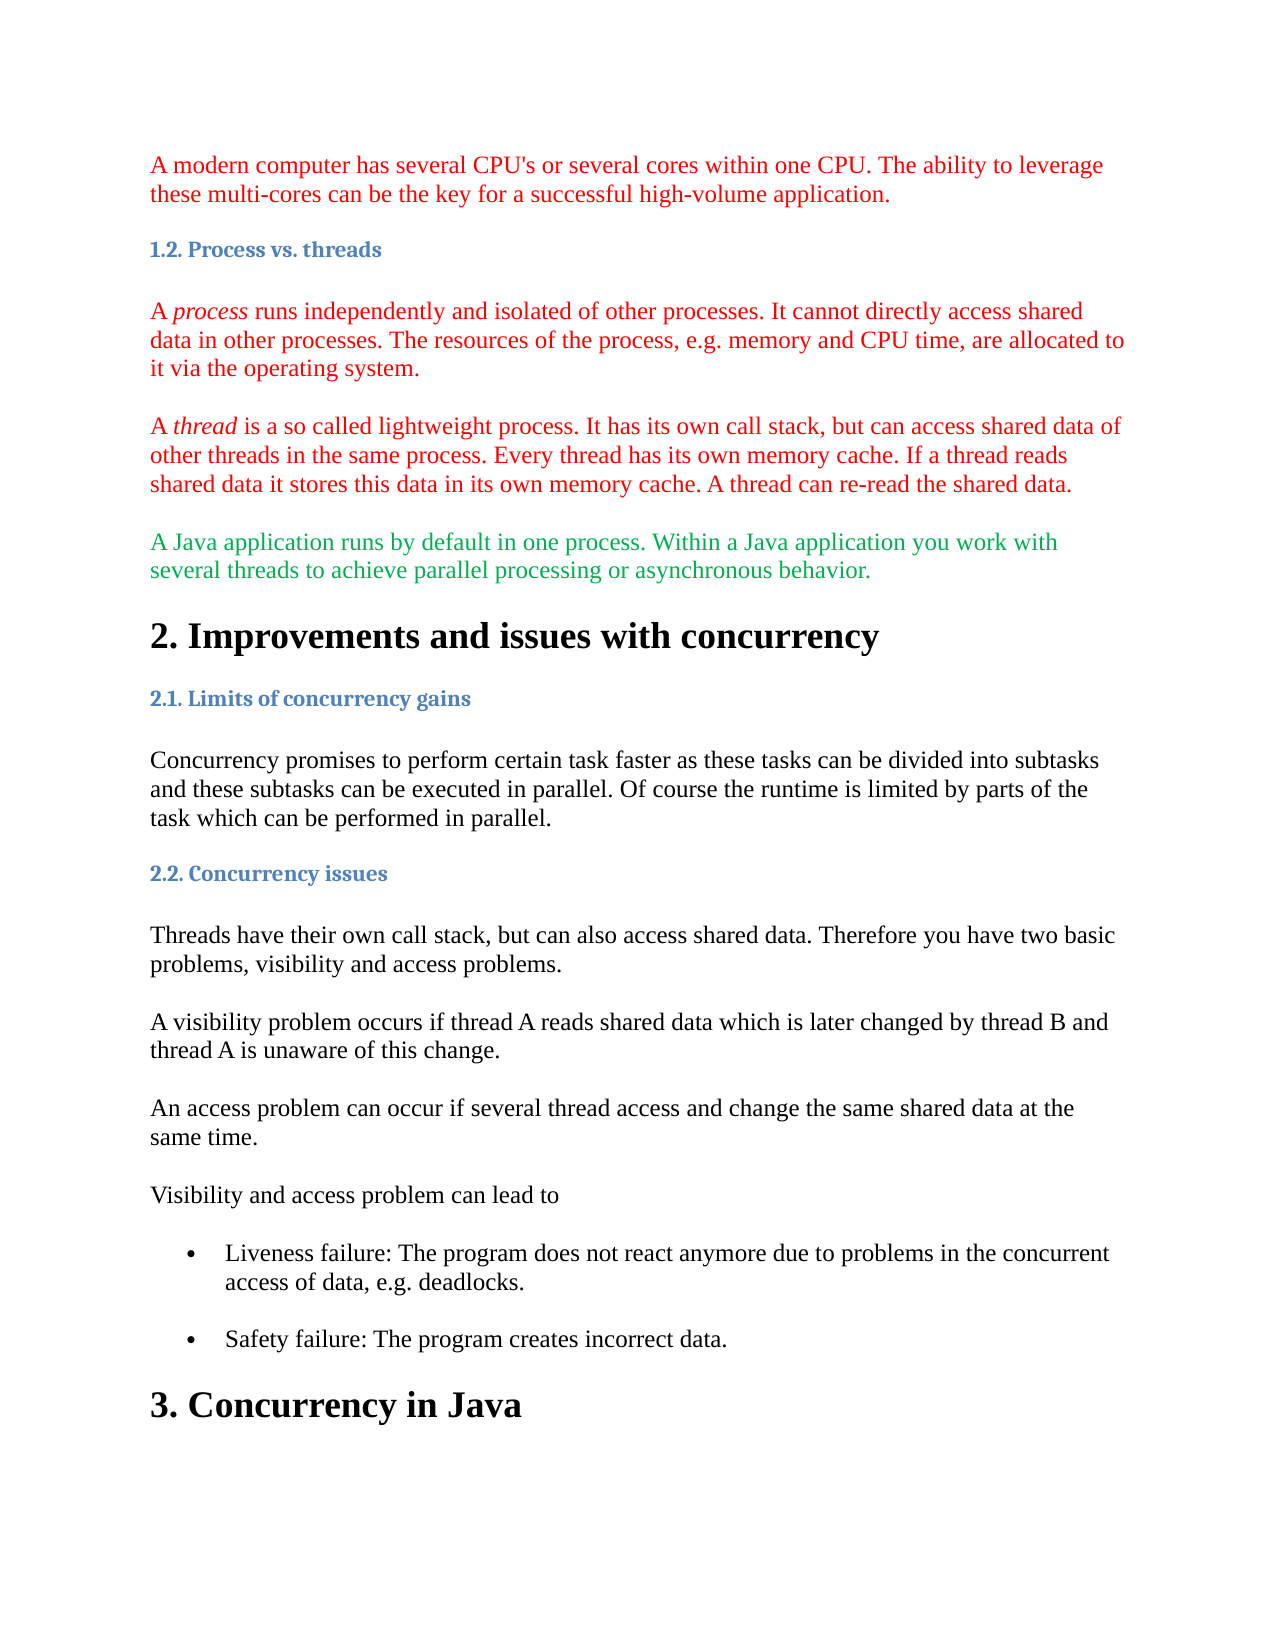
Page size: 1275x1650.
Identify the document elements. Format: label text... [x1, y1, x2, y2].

text A Java application runs by default in one process. Within a Java application you work with several threads to achieve parallel processing or asynchronous behavior. [150, 527, 1125, 584]
text An access problem can occur if several thread access and change the same shared data at the same time. [150, 1093, 1125, 1151]
subtitle 2.1. Limits of concurrency gains [150, 686, 1125, 712]
text A visibility problem occurs if thread A reads shared data which is later changed by thread B and thread A is unaware of this change. [150, 1007, 1125, 1064]
text A process runs independently and isolated of other processes. It cannot directly access shared data in other processes. The resources of the process, e.g. memory and CPU time, are allocated to it via the operating system. [150, 296, 1125, 382]
subtitle 1.2. Process vs. threads [150, 237, 1125, 263]
text Threads have their own call stack, but can also access shared data. Therefore you have two basic problems, visibility and access problems. [150, 920, 1125, 977]
text Visibility and access problem can lead to [150, 1180, 1125, 1209]
list Liveness failure: The program does not react anymore due to problems in the concurrent access of data, e.g. deadlocks. [187, 1238, 1125, 1295]
subtitle 3. Concurrency in Java [150, 1382, 1125, 1426]
text Concurrency promises to perform certain task faster as these tasks can be divided into subtasks and these subtasks can be executed in parallel. Of course the runtime is limited by parts of the task which can be performed in parallel. [150, 745, 1125, 831]
list Safety failure: The program creates incorrect data. [187, 1324, 1125, 1353]
subtitle 2. Improvements and issues with concurrency [150, 613, 1125, 657]
text A thread is a so called lightweight process. It has its own call stack, but can access shared data of other threads in the same process. Every thread has its own memory cache. If a thread reads shared data it stores this data in its own memory cache. A thread can re-read the shared data. [150, 411, 1125, 498]
subtitle 2.2. Concurrency issues [150, 861, 1125, 887]
text A modern computer has several CPU's or several cores within one CPU. The ability to leverage these multi-cores can be the key for a successful high-volume application. [150, 150, 1125, 207]
